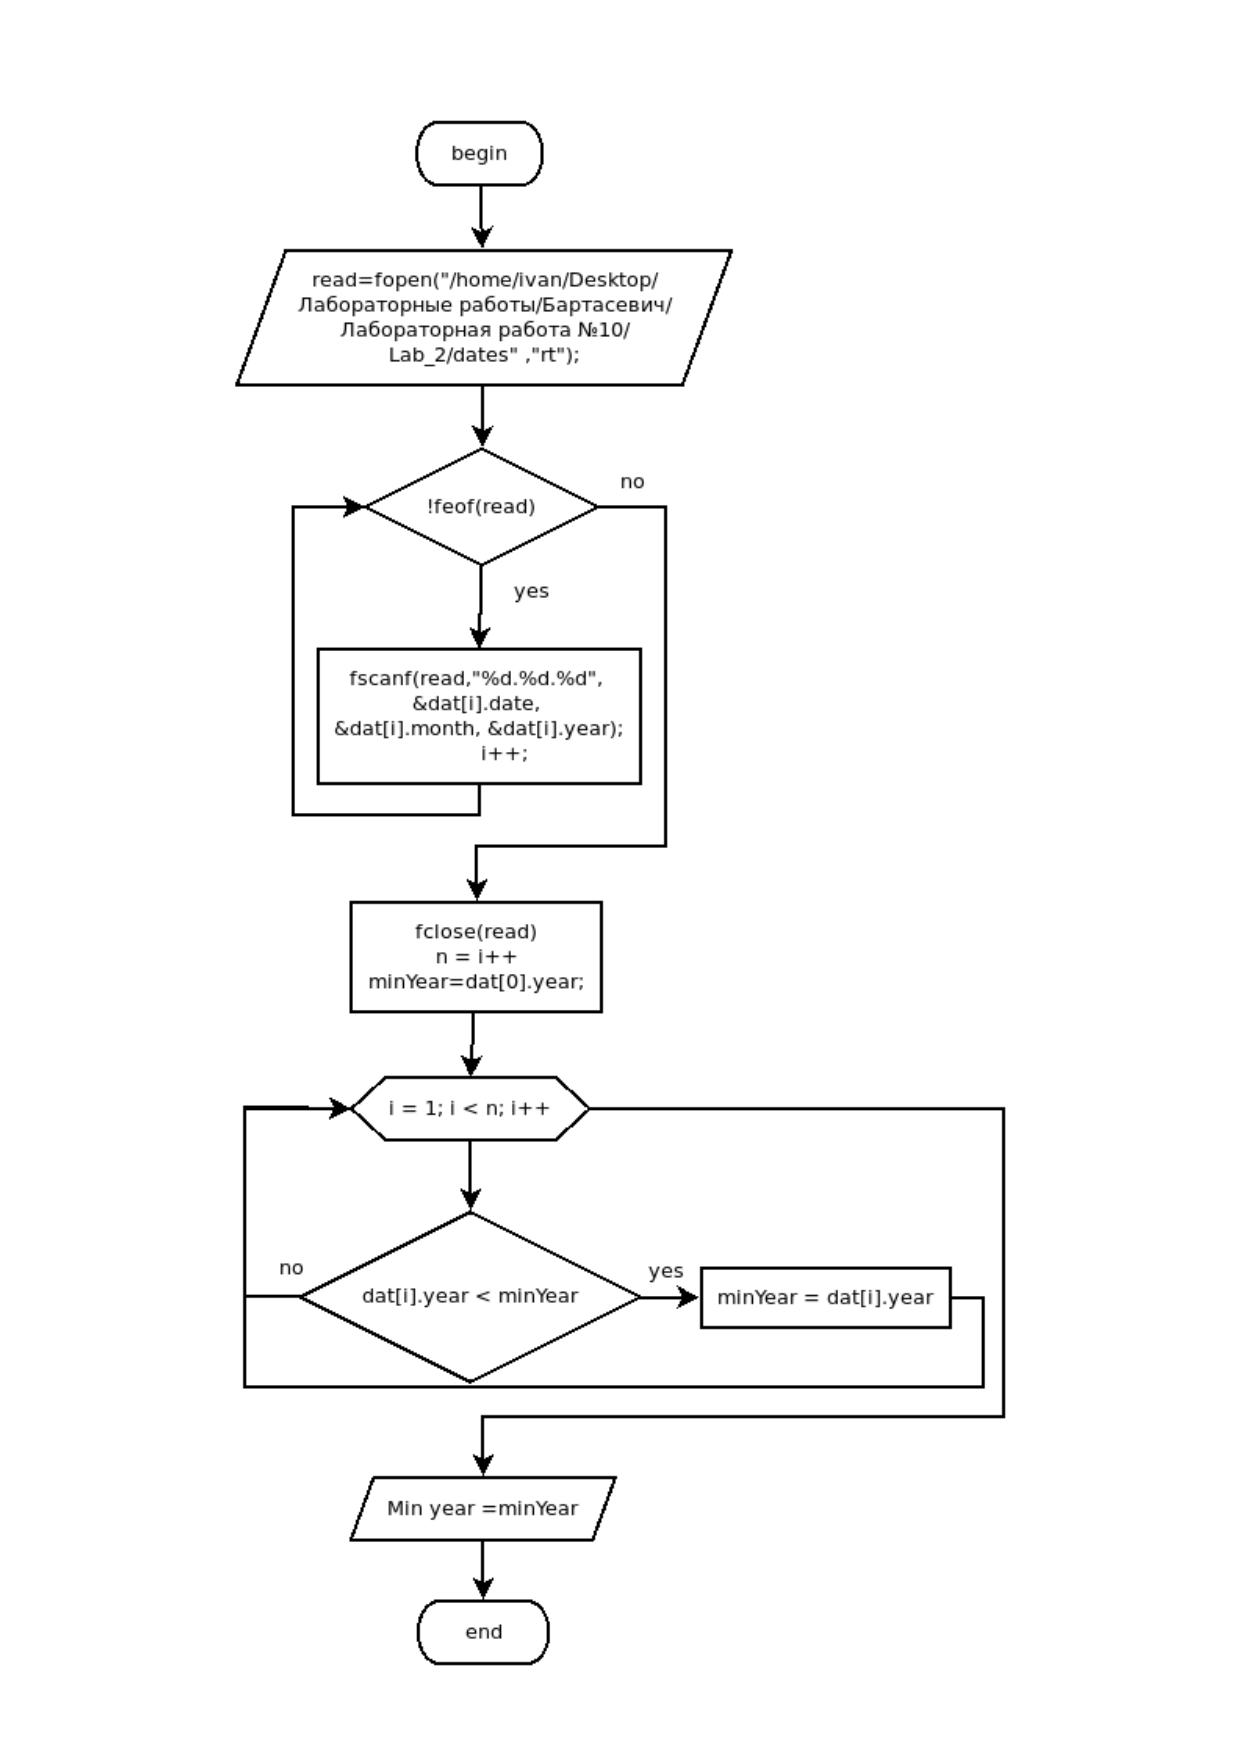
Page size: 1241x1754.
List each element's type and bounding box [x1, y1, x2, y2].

picture [234, 118, 1007, 1667]
